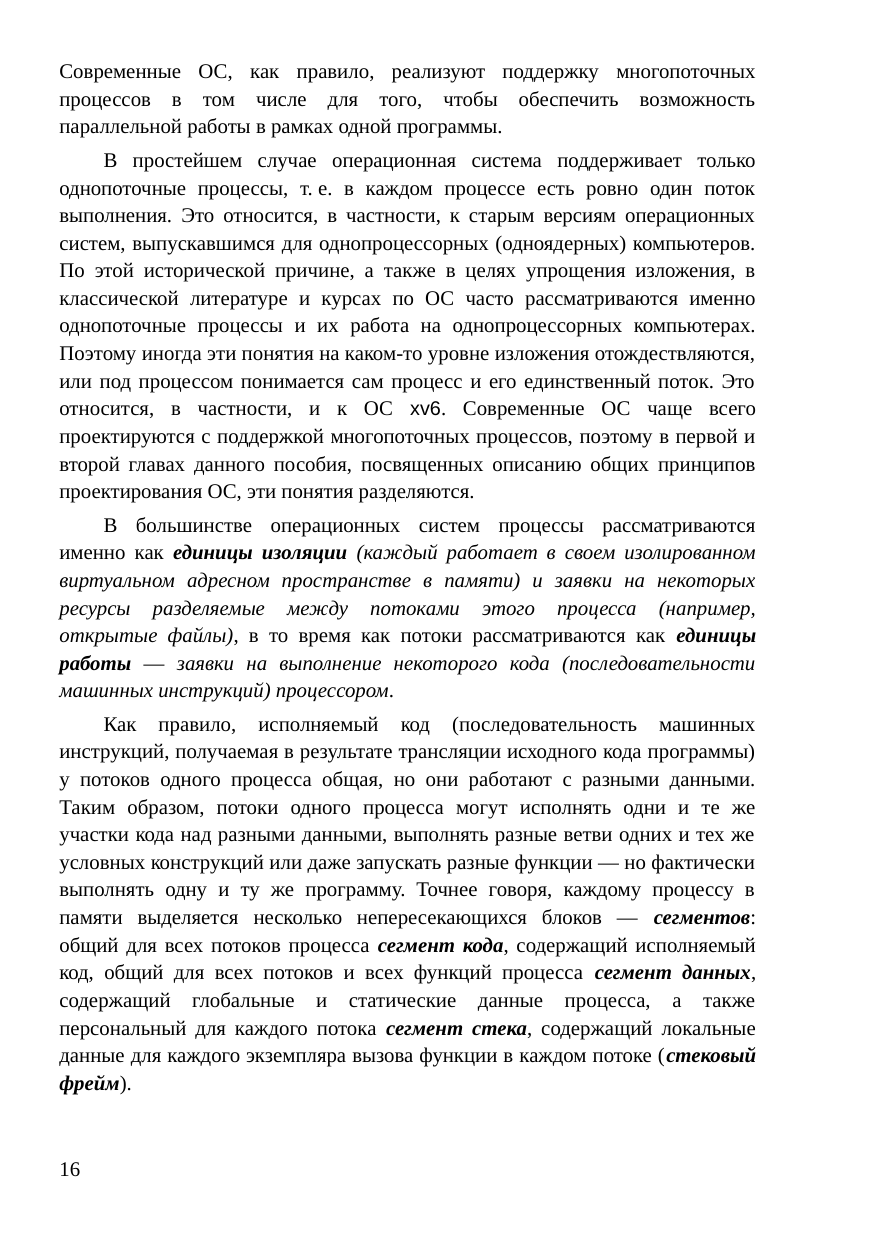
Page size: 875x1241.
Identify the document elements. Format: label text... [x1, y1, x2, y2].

text Современные ОС, как правило, реализуют поддержку многопоточных процессов в том числе для того, чтобы обеспечить возможность параллельной работы в рамках одной программы. [59, 59, 756, 138]
text В простейшем случае операционная система поддерживает только однопоточные процессы, т. е. в каждом процессе есть ровно один поток выполнения. Это относится, в частности, к старым версиям операционных систем, выпускавшимся для однопроцессорных (одноядерных) компьютеров. По этой исторической причине, а также в целях упрощения изложения, в классической литературе и курсах по ОС часто рассматриваются именно однопоточные процессы и их работа на однопроцессорных компьютерах. Поэтому иногда эти понятия на каком-то уровне изложения отождествляются, или под процессом понимается сам процесс и его единственный поток. Это относится, в частности, и к ОС xv6. Современные ОС чаще всего проектируются с поддержкой многопоточных процессов, поэтому в первой и второй главах данного пособия, посвященных описанию общих принципов проектирования ОС, эти понятия разделяются. [59, 148, 756, 503]
text Как правило, исполняемый код (последовательность машинных инструкций, получаемая в результате трансляции исходного кода программы) у потоков одного процесса общая, но они работают с разными данными. Таким образом, потоки одного процесса могут исполнять одни и те же участки кода над разными данными, выполнять разные ветви одних и тех же условных конструкций или даже запускать разные функции — но фактически выполнять одну и ту же программу. Точнее говоря, каждому процессу в памяти выделяется несколько непересекающихся блоков — сегментов: общий для всех потоков процесса сегмент кода, содержащий исполняемый код, общий для всех потоков и всех функций процесса сегмент данных, содержащий глобальные и статические данные процесса, а также персональный для каждого потока сегмент стека, содержащий локальные данные для каждого экземпляра вызова функции в каждом потоке (стековый фрейм). [59, 712, 756, 1095]
text В большинстве операционных систем процессы рассматриваются именно как единицы изоляции (каждый работает в своем изолированном виртуальном адресном пространстве в памяти) и заявки на некоторых ресурсы разделяемые между потоками этого процесса (например, открытые файлы), в то время как потоки рассматриваются как единицы работы — заявки на выполнение некоторого кода (последовательности машинных инструкций) процессором. [59, 513, 756, 702]
